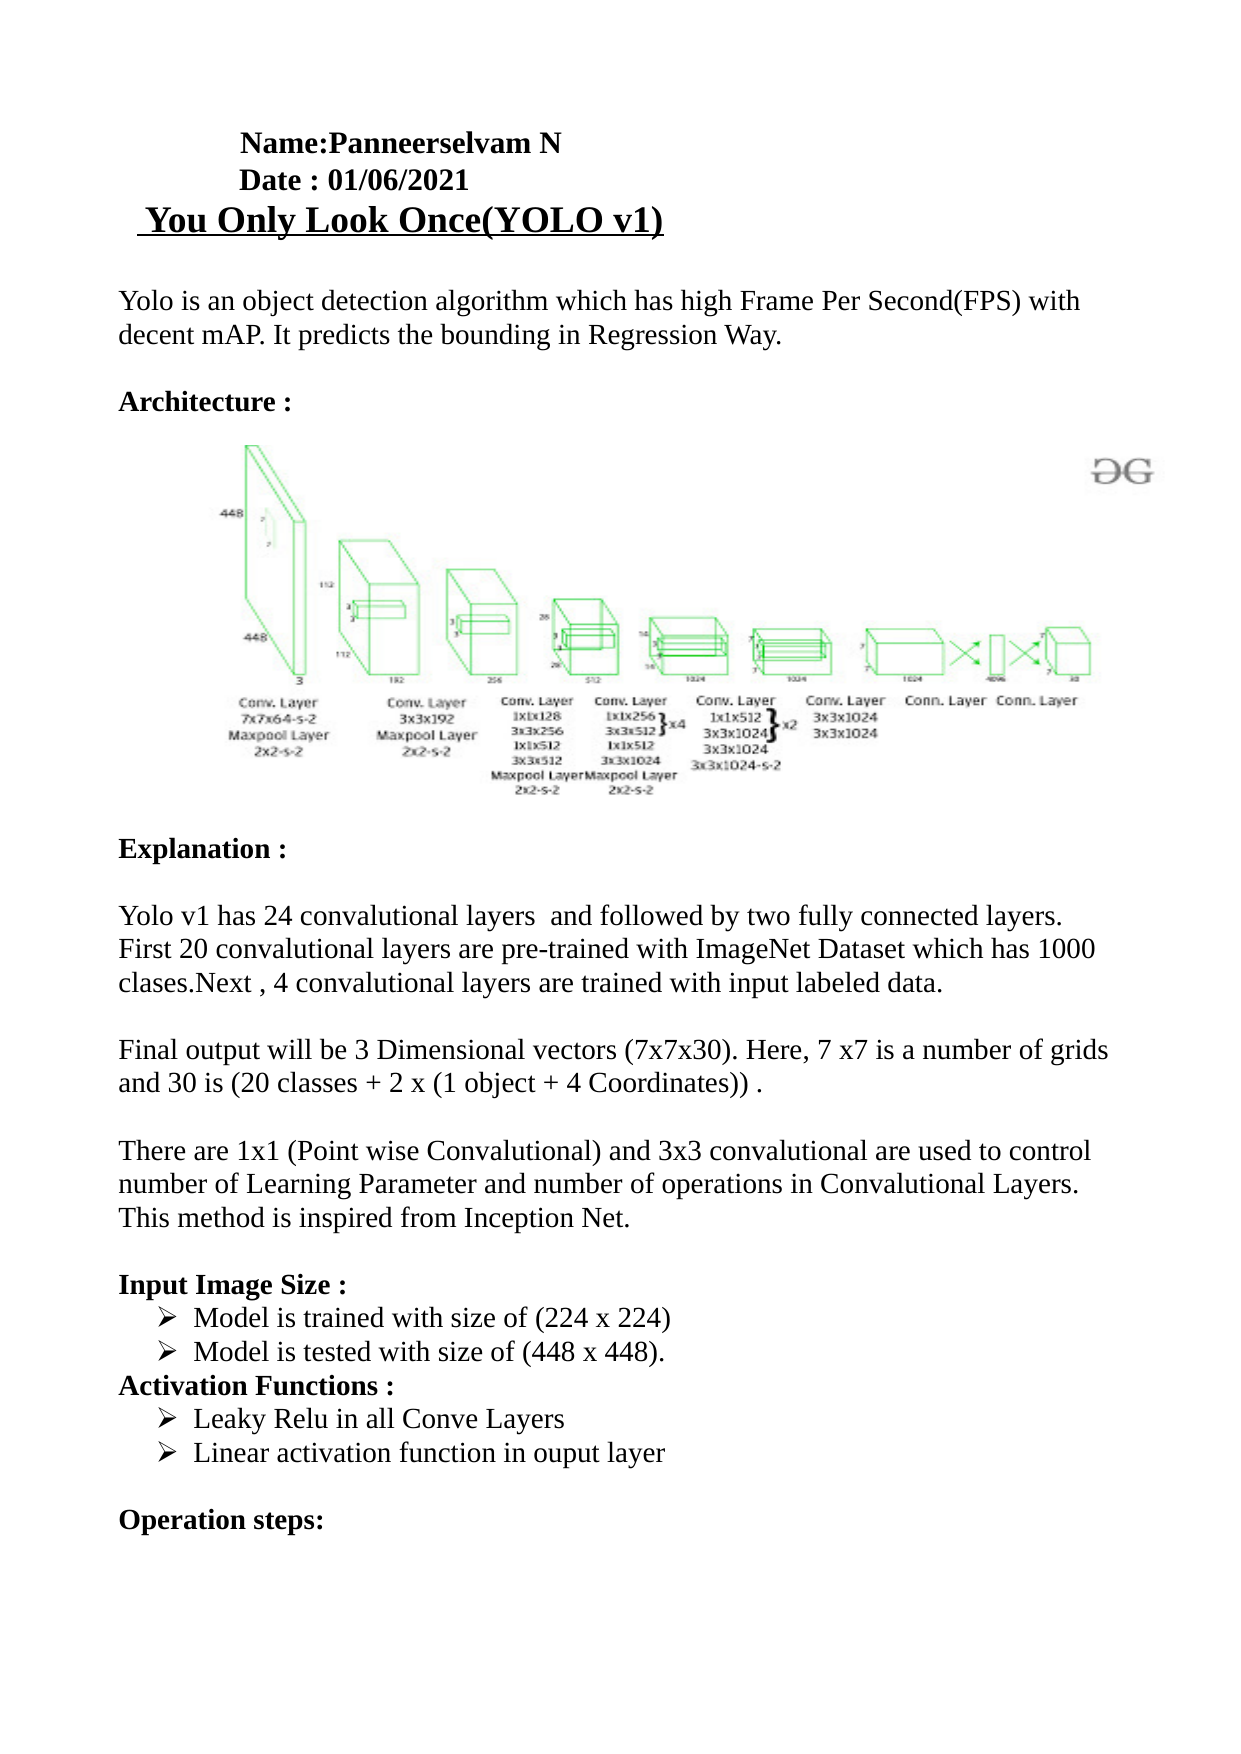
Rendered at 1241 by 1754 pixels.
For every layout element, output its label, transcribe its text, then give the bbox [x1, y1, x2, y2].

text Final output will be 3 Dimensional vectors (7x7x30). Here, 7 x7 is a number of grids and 30 is (20 classes + 2 x (1 object + 4 Coordinates)) . [118, 1032, 1122, 1099]
list Model is tested with size of (448 x 448). [156, 1334, 1122, 1368]
text Input Image Size : [118, 1267, 1122, 1300]
list Linear activation function in ouput layer [156, 1435, 1122, 1468]
text You Only Look Once(YOLO v1) [118, 197, 1122, 240]
text Date : 01/06/2021 [118, 161, 1122, 197]
text Name:Panneerselvam N [118, 118, 1122, 161]
text First 20 convalutional layers are pre-trained with ImageNet Dataset which has 1000 clases.Next , 4 convalutional layers are trained with input labeled data. [118, 931, 1122, 998]
text Operation steps: [118, 1502, 1122, 1536]
text Yolo v1 has 24 convalutional layers and followed by two fully connected layers. [118, 898, 1122, 931]
text There are 1x1 (Point wise Convalutional) and 3x3 convalutional are used to control number of Learning Parameter and number of operations in Convalutional Layers. This method is inspired from Inception Net. [118, 1133, 1122, 1233]
text Explanation : [118, 831, 1122, 864]
text Architecture : [118, 384, 1122, 418]
text Activation Functions : [118, 1368, 1122, 1401]
picture [146, 445, 1165, 798]
list Model is trained with size of (224 x 224) [156, 1300, 1122, 1334]
text Yolo is an object detection algorithm which has high Frame Per Second(FPS) with decent mAP. It predicts the bounding in Regression Way. [118, 283, 1122, 351]
list Leaky Relu in all Conve Layers [156, 1401, 1122, 1435]
